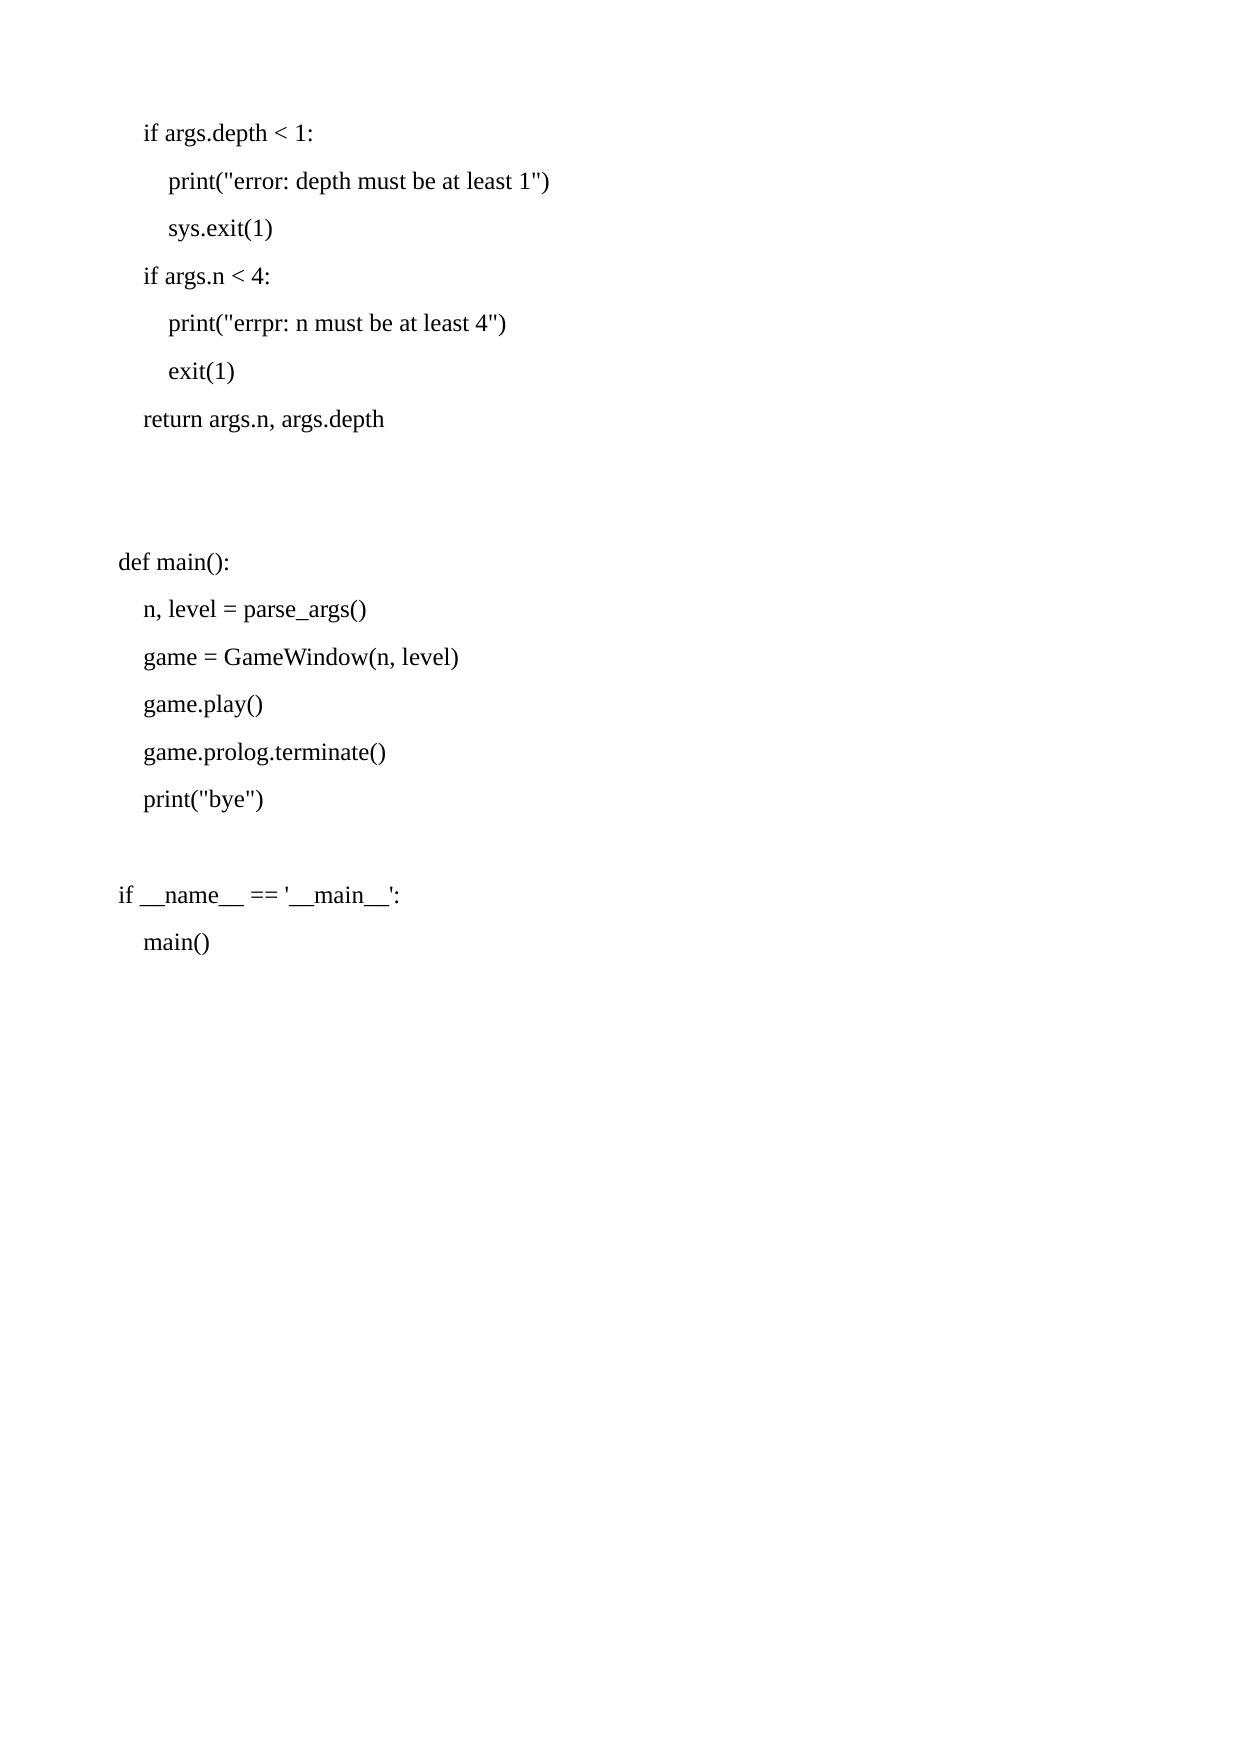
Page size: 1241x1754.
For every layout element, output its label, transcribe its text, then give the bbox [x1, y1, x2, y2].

text if __name__ == '__main__': [118, 880, 1122, 908]
text game.prolog.terminate() [118, 737, 1122, 766]
text return args.n, args.depth [118, 404, 1122, 432]
text def main(): [118, 547, 1122, 575]
text exit(1) [118, 356, 1122, 385]
text if args.depth < 1: [118, 118, 1122, 147]
text print("errpr: n must be at least 4") [118, 308, 1122, 337]
text sys.exit(1) [118, 213, 1122, 242]
text print("error: depth must be at least 1") [118, 166, 1122, 194]
text n, level = parse_args() [118, 594, 1122, 623]
text game = GameWindow(n, level) [118, 642, 1122, 671]
text game.play() [118, 689, 1122, 718]
text print("bye") [118, 784, 1122, 813]
text if args.n < 4: [118, 261, 1122, 290]
text main() [118, 927, 1122, 956]
